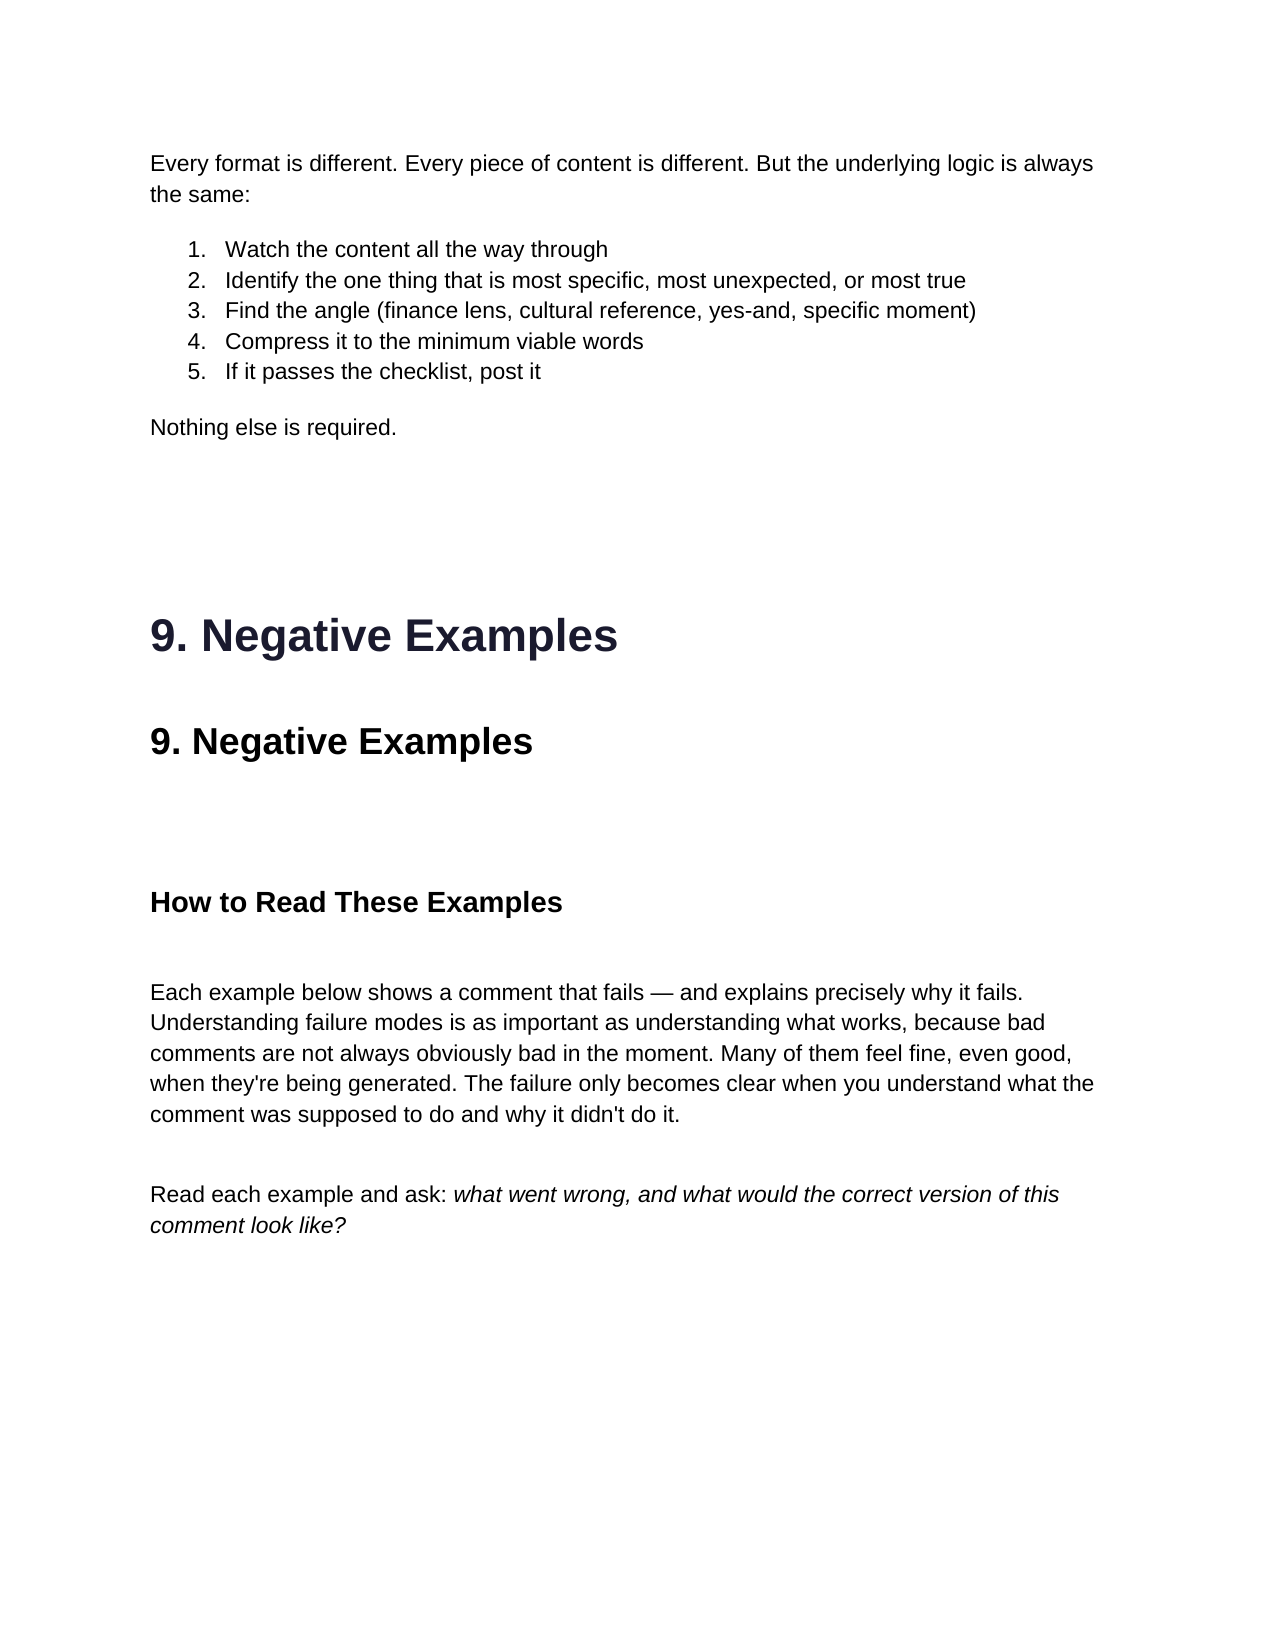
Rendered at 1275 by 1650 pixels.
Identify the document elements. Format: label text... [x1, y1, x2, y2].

text Read each example and ask: what went wrong, and what would the correct version of this comment look like? [150, 1181, 1125, 1238]
list Identify the one thing that is most specific, most unexpected, or most true [187, 267, 1125, 293]
list If it passes the checklist, post it [187, 358, 1125, 384]
text Each example below shows a comment that fails — and explains precisely why it fails. Understanding failure modes is as important as understanding what works, because bad comments are not always obviously bad in the moment. Many of them feel fine, even good, when they're being generated. The failure only becomes clear when you understand what the comment was supposed to do and why it didn't do it. [150, 979, 1125, 1127]
list Find the angle (finance lens, cultural reference, yes-and, specific moment) [187, 297, 1125, 323]
text Every format is different. Every piece of content is different. But the underlying logic is always the same: [150, 150, 1125, 207]
subtitle How to Read These Examples [150, 886, 1125, 919]
text 9. Negative Examples [150, 608, 1125, 661]
list Compress it to the minimum viable words [187, 328, 1125, 354]
subtitle 9. Negative Examples [150, 719, 1125, 762]
text Nothing else is required. [150, 414, 1125, 440]
list Watch the content all the way through [187, 236, 1125, 262]
